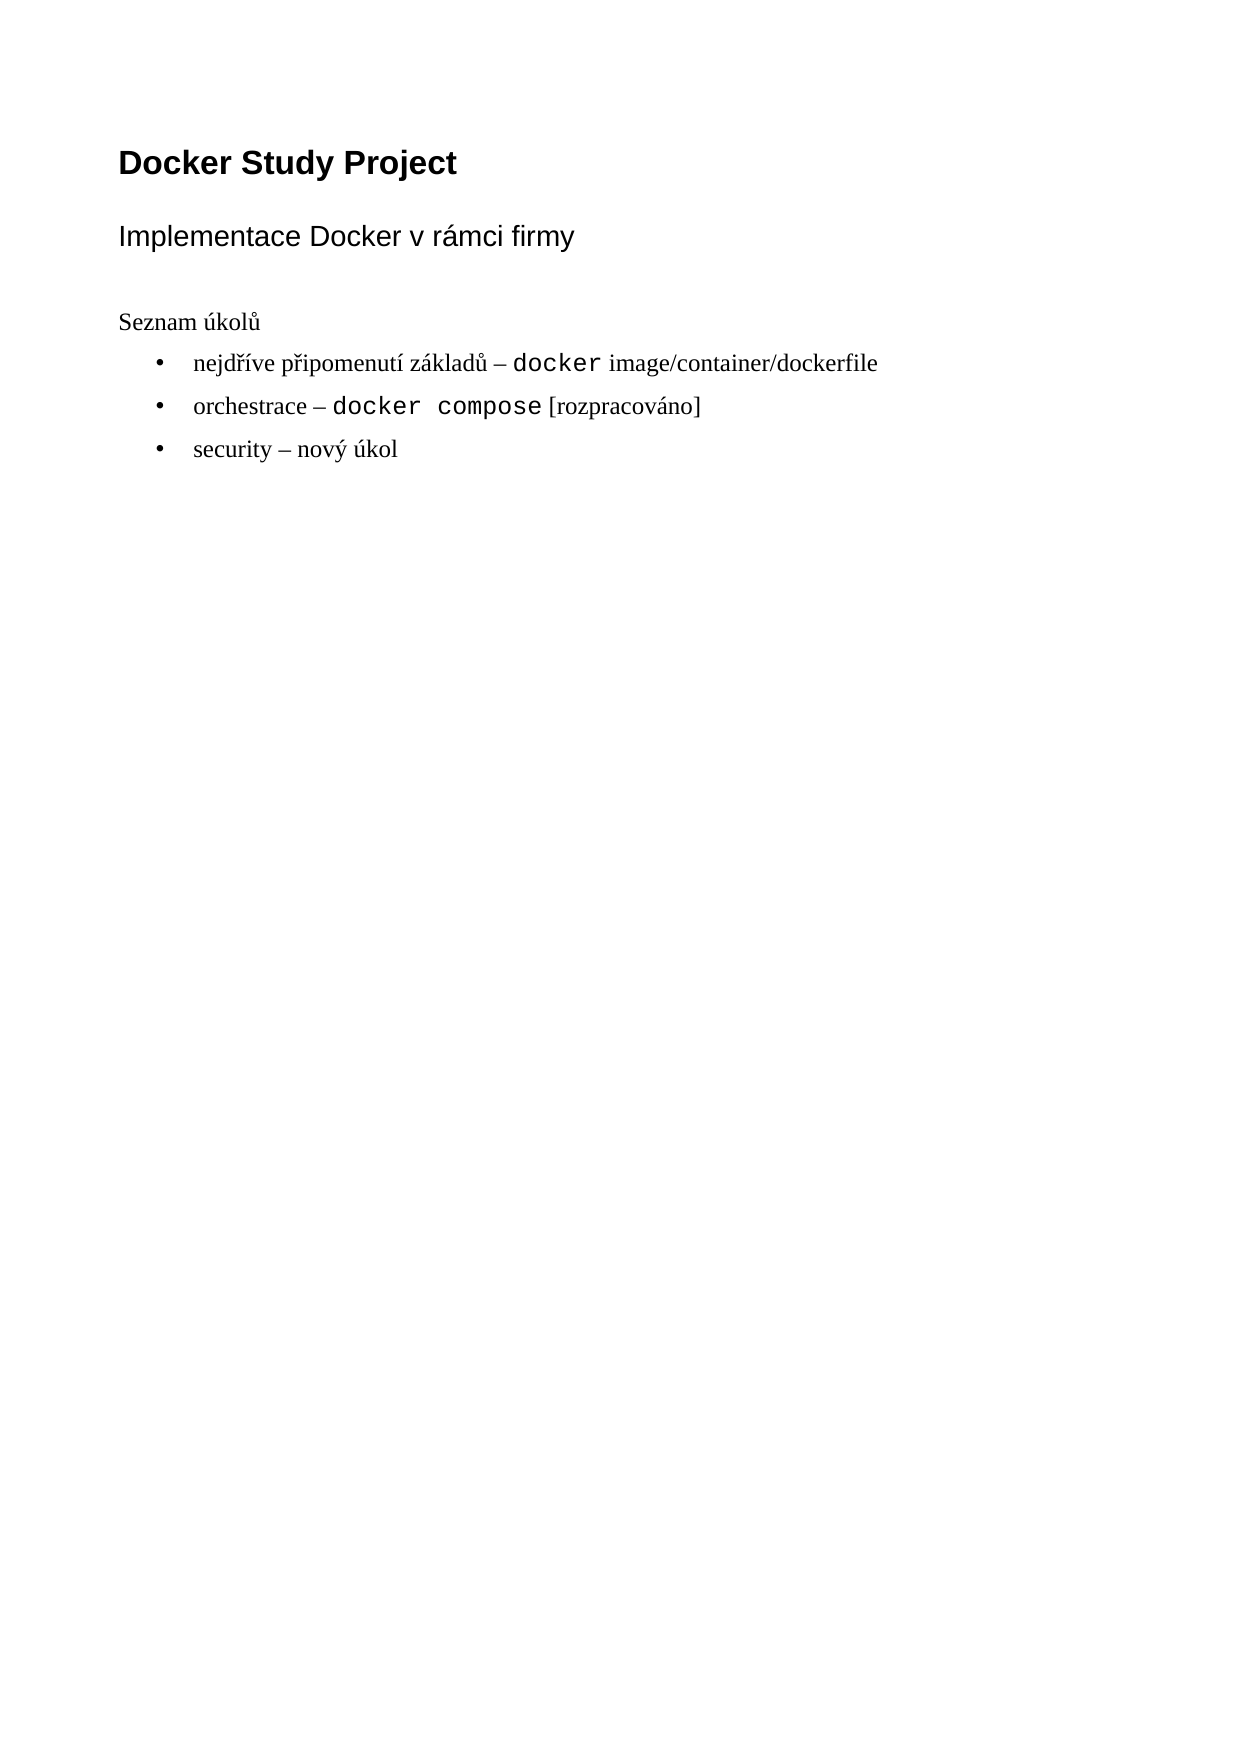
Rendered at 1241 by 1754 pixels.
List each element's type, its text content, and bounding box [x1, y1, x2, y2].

list security – nový úkol [156, 434, 1122, 463]
subtitle Docker Study Project [118, 143, 1122, 182]
list nejdříve připomenutí základů – docker image/container/dockerfile [156, 348, 1122, 379]
list orchestrace – docker compose [rozpracováno] [156, 391, 1122, 422]
subtitle Implementace Docker v rámci firmy [118, 219, 1122, 253]
text Seznam úkolů [118, 307, 1122, 335]
